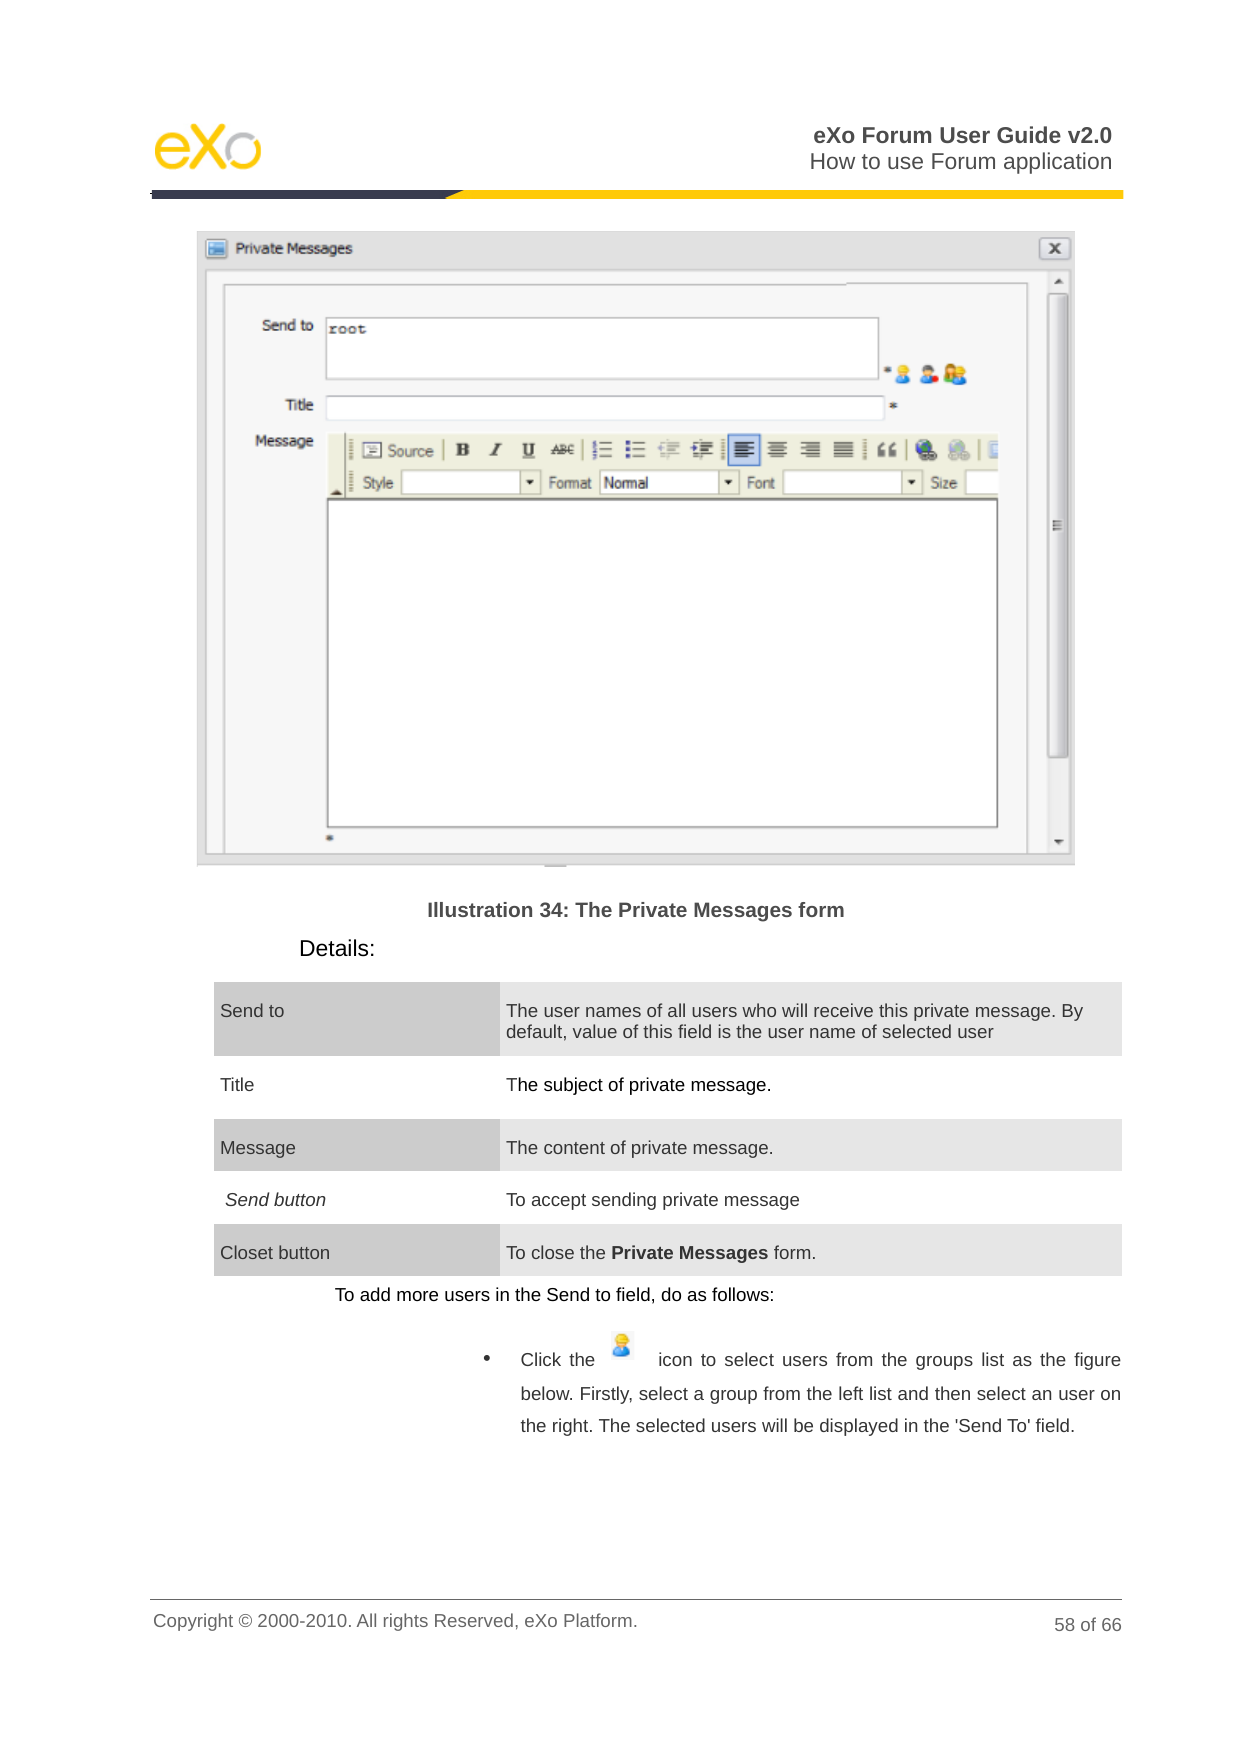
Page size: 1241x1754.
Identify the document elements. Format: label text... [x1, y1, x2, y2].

table_cell Send button [214, 1171, 500, 1224]
picture [611, 1331, 635, 1360]
table_cell The subject of private message. [500, 1056, 1122, 1119]
table_cell Closet button [214, 1224, 500, 1276]
picture [151, 190, 1124, 199]
picture [196, 231, 1075, 867]
list Illustration 34: The Private Messages form [172, 298, 1100, 922]
table_cell Message [214, 1119, 500, 1171]
table_cell Title [214, 1056, 500, 1119]
table_cell The content of private message. [500, 1119, 1122, 1171]
table_cell To accept sending private message [500, 1171, 1122, 1224]
table_cell To close the Private Messages form. [500, 1224, 1122, 1276]
list Details: [172, 223, 1122, 961]
list Click the icon to select users from the groups list as the figure below. Firstly, select a group from the left list and then select an user on the right. The selected users will be displayed in the 'Send To' field. [483, 1324, 1122, 1436]
picture [155, 123, 262, 170]
text To add more users in the Send to field, do as follows: [330, 1284, 1122, 1305]
table_header Send to [214, 982, 500, 1056]
table_header The user names of all users who will receive this private message. By default, value of this field is the user name of selected user [500, 982, 1122, 1056]
